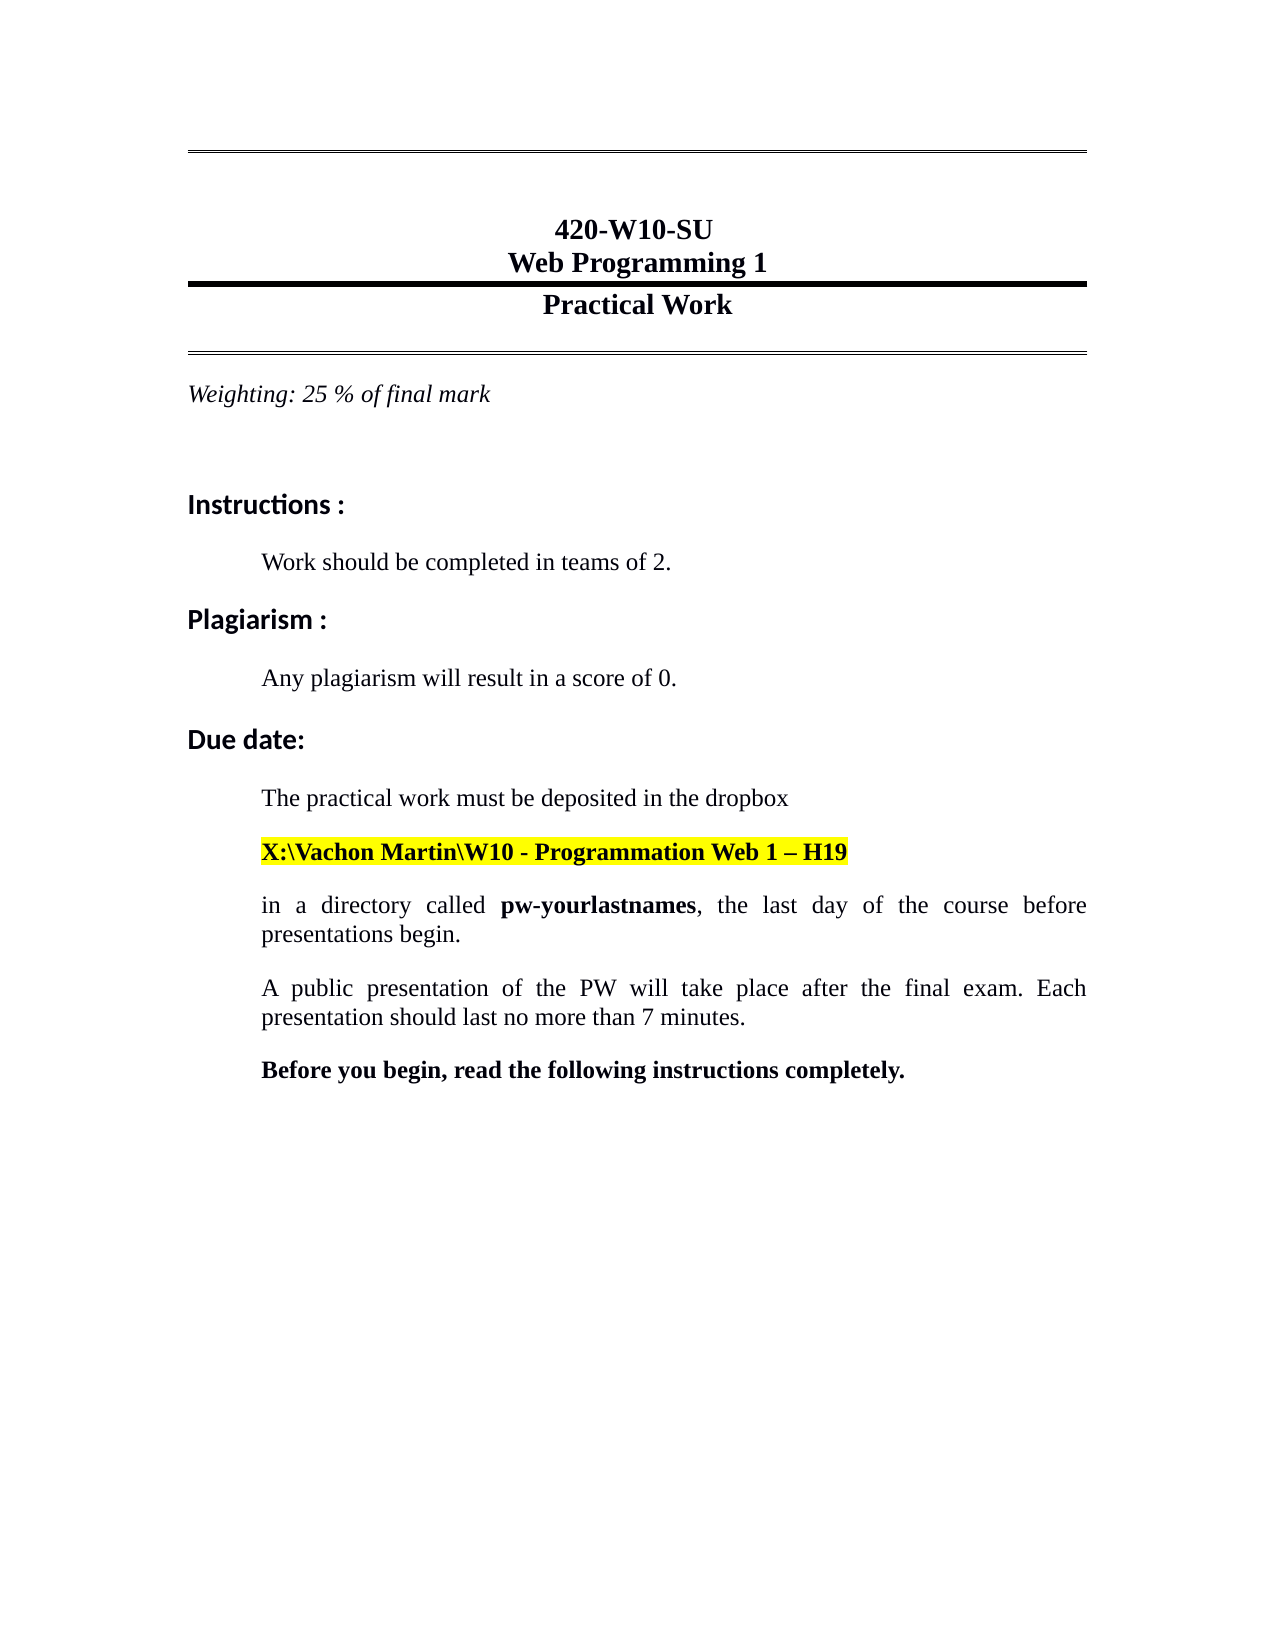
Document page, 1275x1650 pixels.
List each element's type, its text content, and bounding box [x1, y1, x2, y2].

text Any plagiarism will result in a score of 0. [261, 663, 1087, 692]
subtitle Weighting: 25 % of final mark [187, 379, 1087, 408]
text Before you begin, read the following instructions completely. [261, 1055, 1087, 1084]
text X:\Vachon Martin\W10 - Programmation Web 1 – H19 [261, 837, 1087, 865]
text in a directory called pw-yourlastnames, the last day of the course before presentations begin. [261, 890, 1087, 948]
subtitle 420-W10-SU [187, 212, 1087, 245]
text Instructions : [187, 486, 1087, 521]
text Work should be completed in teams of 2. [261, 547, 1087, 576]
text Plagiarism : [187, 601, 1087, 637]
title Practical Work [187, 287, 1087, 321]
text The practical work must be deposited in the dropbox [261, 783, 1087, 812]
subtitle Web Programming 1 [187, 245, 1087, 287]
text A public presentation of the PW will take place after the final exam. Each presentation should last no more than 7 minutes. [261, 973, 1087, 1030]
text Due date: [187, 721, 1087, 757]
